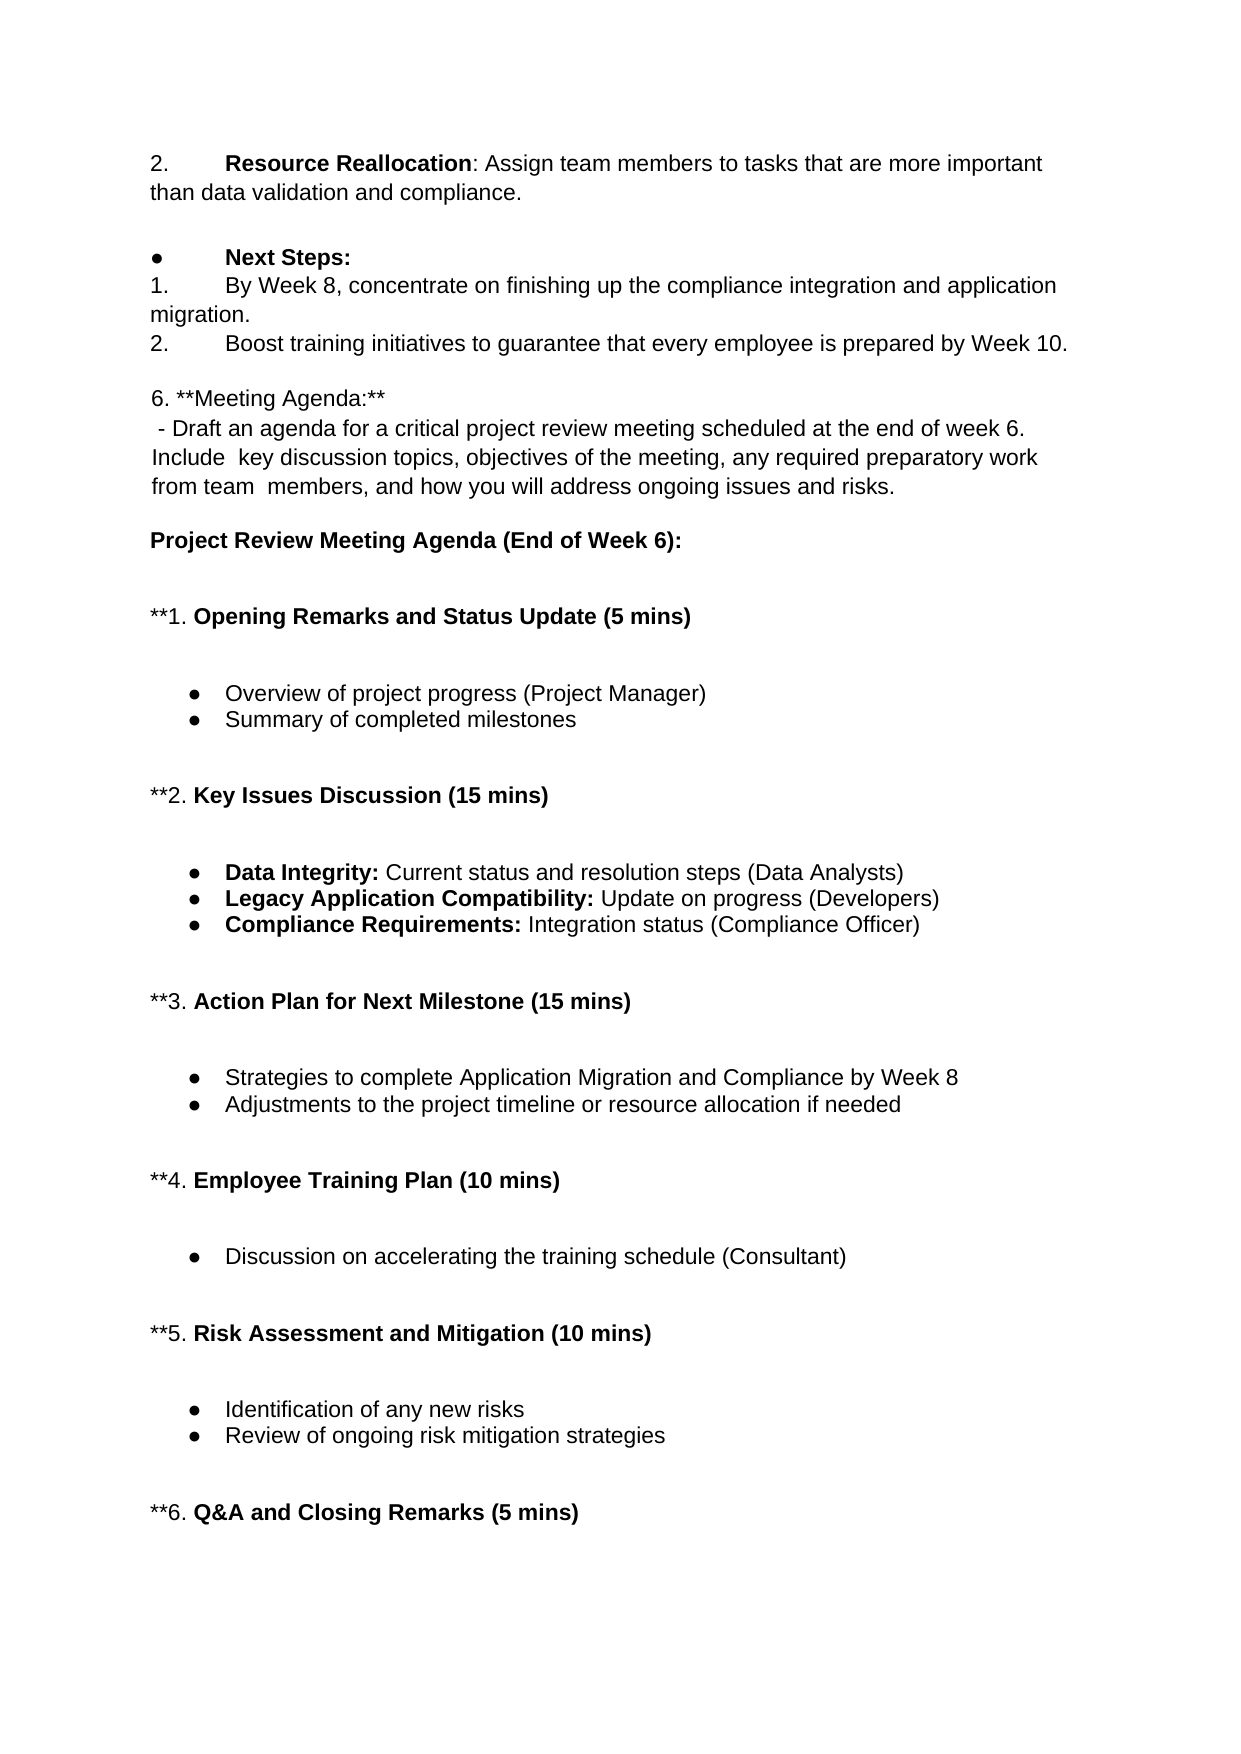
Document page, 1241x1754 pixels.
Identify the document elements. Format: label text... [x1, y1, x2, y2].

list Adjustments to the project timeline or resource allocation if needed [187, 1091, 1090, 1117]
list Resource Reallocation: Assign team members to tasks that are more important than data validation and compliance. [150, 150, 1088, 205]
list Overview of project progress (Project Manager) [187, 680, 1090, 706]
text **5. Risk Assessment and Mitigation (10 mins) [150, 1319, 1090, 1346]
list Summary of completed milestones [187, 706, 1090, 732]
text **1. Opening Remarks and Status Update (5 mins) [150, 603, 1090, 630]
list Boost training initiatives to guarantee that every employee is prepared by Week 10. [150, 330, 1088, 357]
list Compliance Requirements: Integration status (Compliance Officer) [187, 911, 1090, 938]
text **4. Employee Training Plan (10 mins) [150, 1167, 1090, 1193]
list Data Integrity: Current status and resolution steps (Data Analysts) [187, 859, 1090, 885]
list Next Steps: [150, 243, 1088, 270]
list Identification of any new risks [187, 1396, 1090, 1422]
list Review of ongoing risk mitigation strategies [187, 1422, 1090, 1449]
list Discussion on accelerating the training schedule (Consultant) [187, 1243, 1090, 1269]
list Legacy Application Compatibility: Update on progress (Developers) [187, 885, 1090, 911]
list Strategies to complete Application Migration and Compliance by Week 8 [187, 1064, 1090, 1091]
text **6. Q&A and Closing Remarks (5 mins) [150, 1499, 1090, 1525]
list By Week 8, concentrate on finishing up the compliance integration and application migration. [150, 272, 1088, 328]
text Project Review Meeting Agenda (End of Week 6): [150, 527, 1090, 553]
text **3. Action Plan for Next Milestone (15 mins) [150, 988, 1090, 1014]
text - Draft an agenda for a critical project review meeting scheduled at the end of week 6. Include key discussion topics, objectives of the meeting, any required preparatory work from team members, and how you will address ongoing issues and risks. [151, 415, 1089, 499]
text **2. Key Issues Discussion (15 mins) [150, 782, 1090, 809]
text 6. **Meeting Agenda:** [151, 385, 1090, 412]
